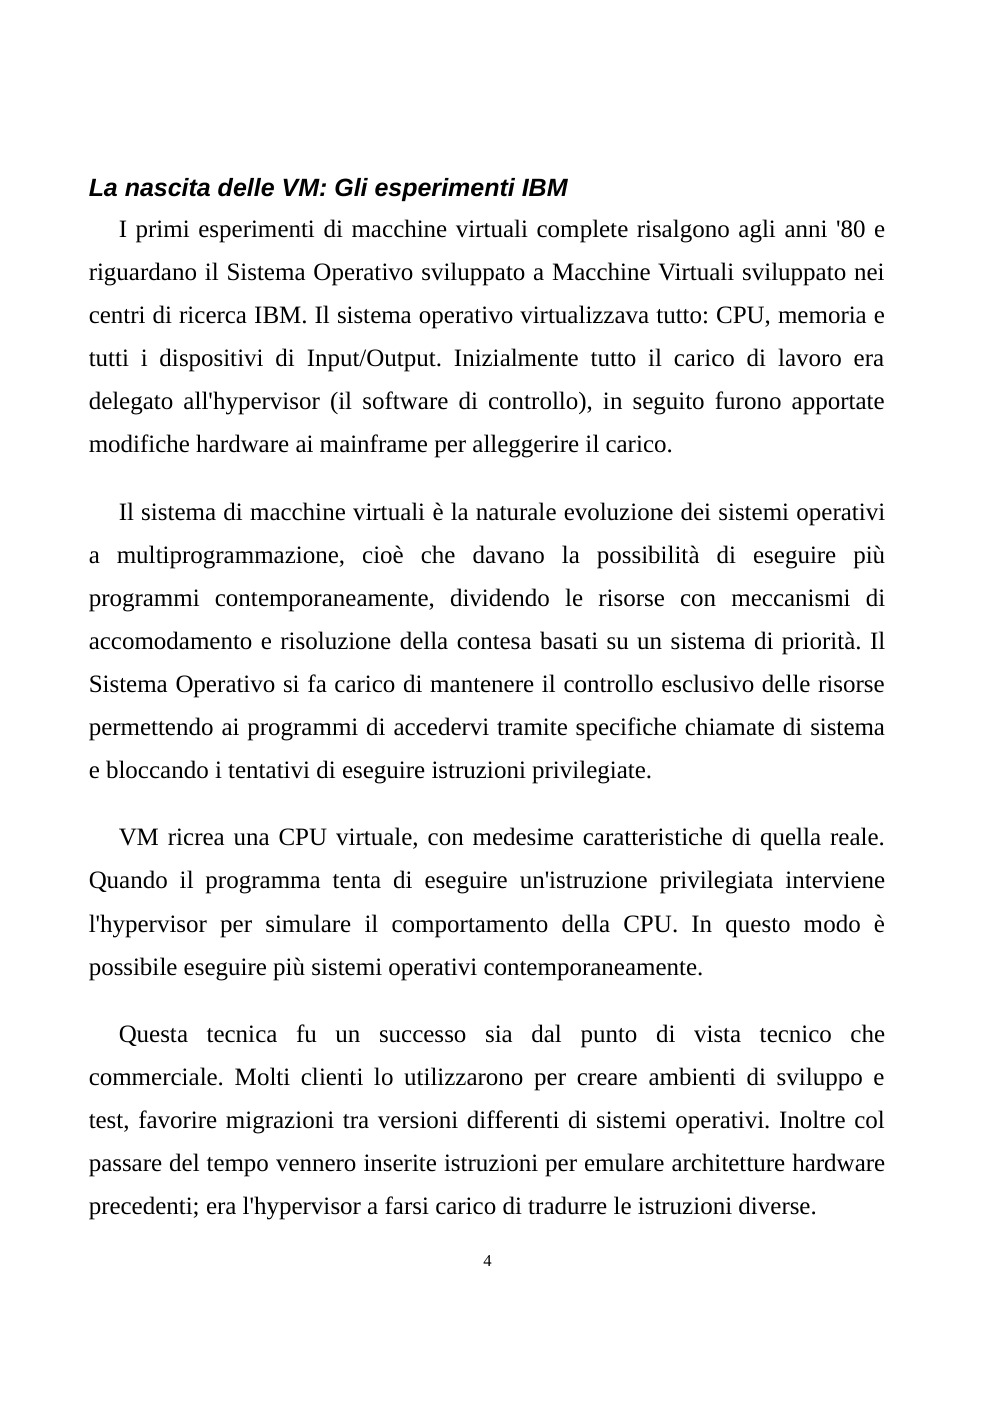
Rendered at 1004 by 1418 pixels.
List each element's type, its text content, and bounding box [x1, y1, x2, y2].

text I primi esperimenti di macchine virtuali complete risalgono agli anni '80 e riguardano il Sistema Operativo sviluppato a Macchine Virtuali sviluppato nei centri di ricerca IBM. Il sistema operativo virtualizzava tutto: CPU, memoria e tutti i dispositivi di Input/Output. Inizialmente tutto il carico di lavoro era delegato all'hypervisor (il software di controllo), in seguito furono apportate modifiche hardware ai mainframe per alleggerire il carico. [88, 214, 886, 458]
subtitle La nascita delle VM: Gli esperimenti IBM [88, 173, 886, 201]
text VM ricrea una CPU virtuale, con medesime caratteristiche di quella reale. Quando il programma tenta di eseguire un'istruzione privilegiata interviene l'hypervisor per simulare il comportamento della CPU. In questo modo è possibile eseguire più sistemi operativi contemporaneamente. [88, 822, 886, 981]
text Il sistema di macchine virtuali è la naturale evoluzione dei sistemi operativi a multiprogrammazione, cioè che davano la possibilità di eseguire più programmi contemporaneamente, dividendo le risorse con meccanismi di accomodamento e risoluzione della contesa basati su un sistema di priorità. Il Sistema Operativo si fa carico di mantenere il controllo esclusivo delle risorse permettendo ai programmi di accedervi tramite specifiche chiamate di sistema e bloccando i tentativi di eseguire istruzioni privilegiate. [88, 497, 886, 784]
text Questa tecnica fu un successo sia dal punto di vista tecnico che commerciale. Molti clienti lo utilizzarono per creare ambienti di sviluppo e test, favorire migrazioni tra versioni differenti di sistemi operativi. Inoltre col passare del tempo vennero inserite istruzioni per emulare architetture hardware precedenti; era l'hypervisor a farsi carico di tradurre le istruzioni diverse. [88, 1019, 886, 1220]
